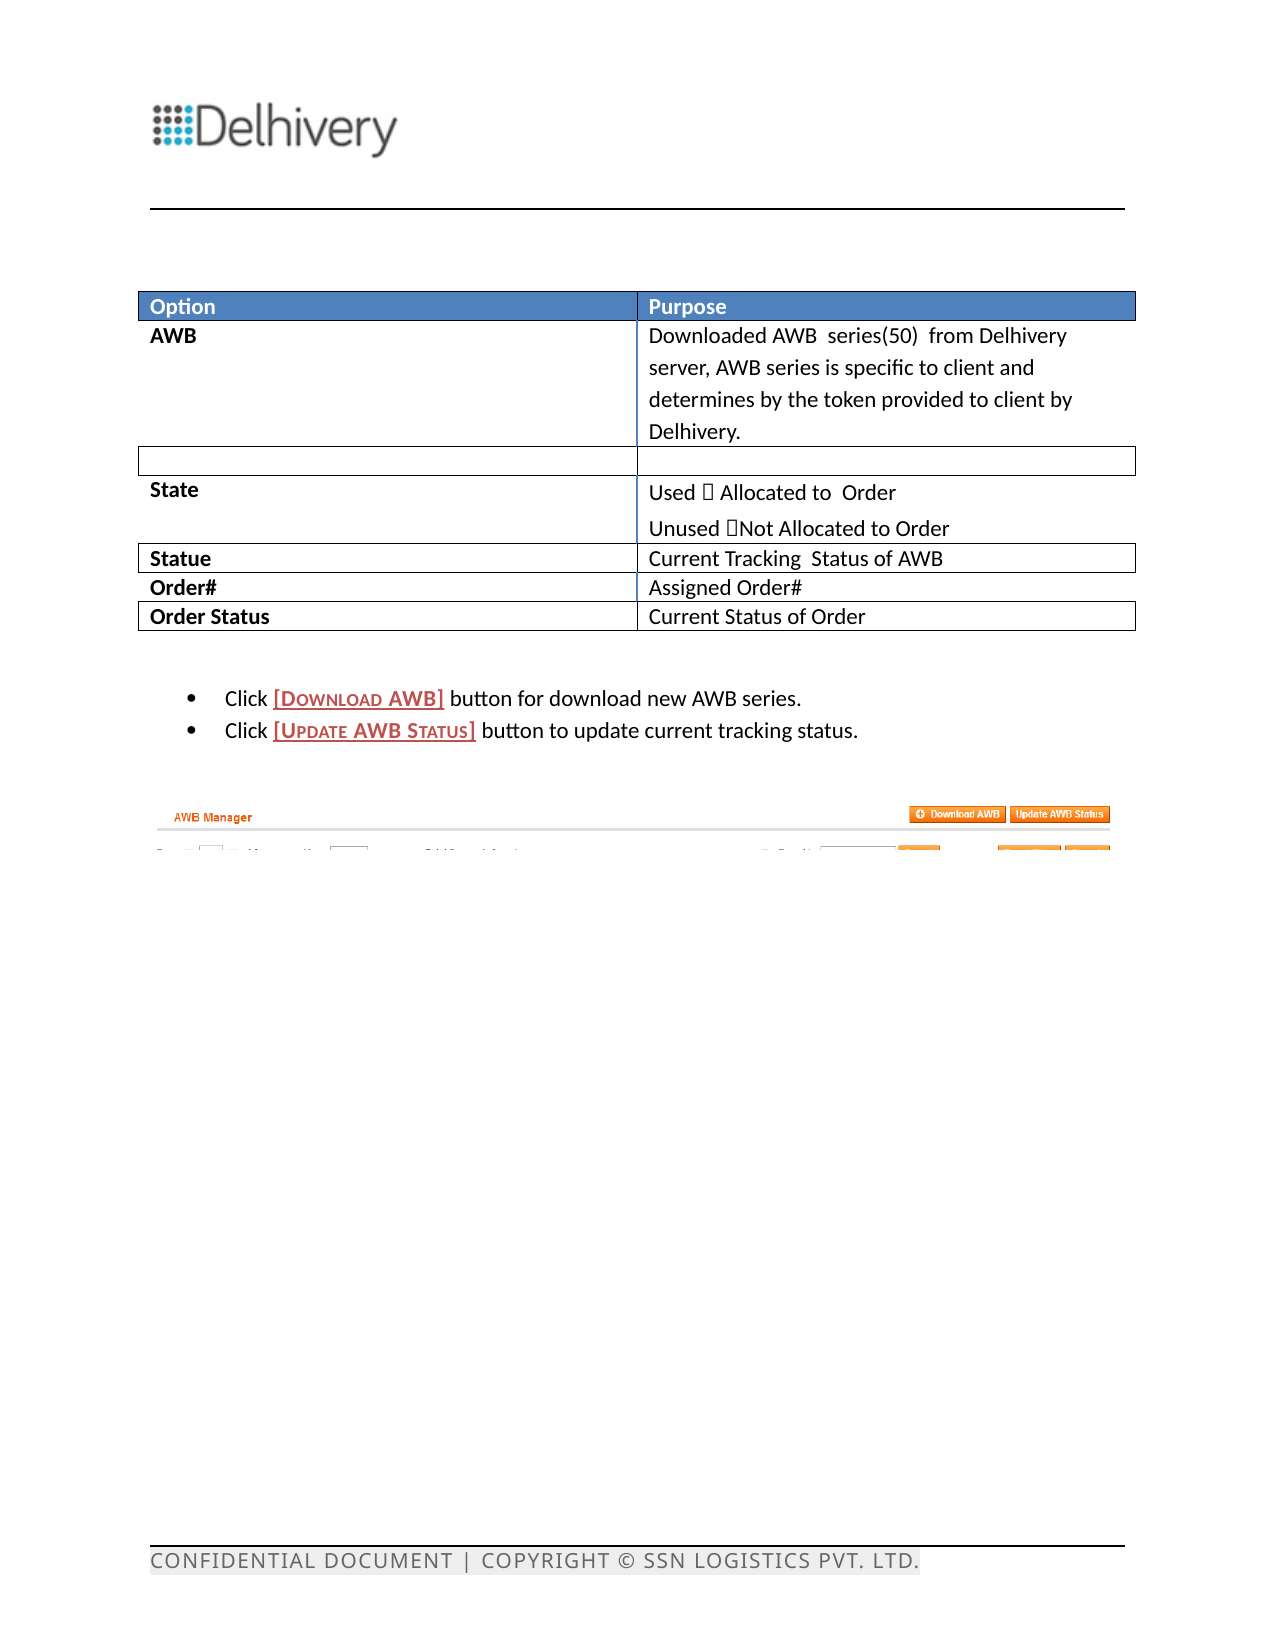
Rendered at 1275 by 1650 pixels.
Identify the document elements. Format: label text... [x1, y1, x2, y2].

table_cell AWB [138, 321, 636, 446]
table_cell Order Status [139, 602, 637, 630]
picture [150, 801, 1125, 850]
table_header Purpose [638, 292, 1135, 320]
table_cell Downloaded AWB series(50) from Delhivery server, AWB series is specific to client and determines by the token provided to client by Delhivery. [638, 321, 1136, 446]
table_cell Current Status of Order [638, 602, 1135, 630]
list Click [Update AWB Status] button to update current tracking status. [187, 716, 1125, 744]
picture [150, 75, 400, 179]
table_cell [638, 447, 1135, 474]
table_header Option [139, 292, 637, 320]
table_cell Assigned Order# [638, 573, 1136, 601]
table_cell [139, 447, 637, 474]
table_cell Statue [139, 544, 637, 572]
table_cell State [138, 476, 636, 543]
list Click [Download AWB] button for download new AWB series. [187, 684, 1125, 712]
table_cell Order# [138, 573, 636, 601]
table_cell Used  Allocated to Order Unused Not Allocated to Order [638, 476, 1136, 543]
table_cell Current Tracking Status of AWB [638, 544, 1135, 572]
